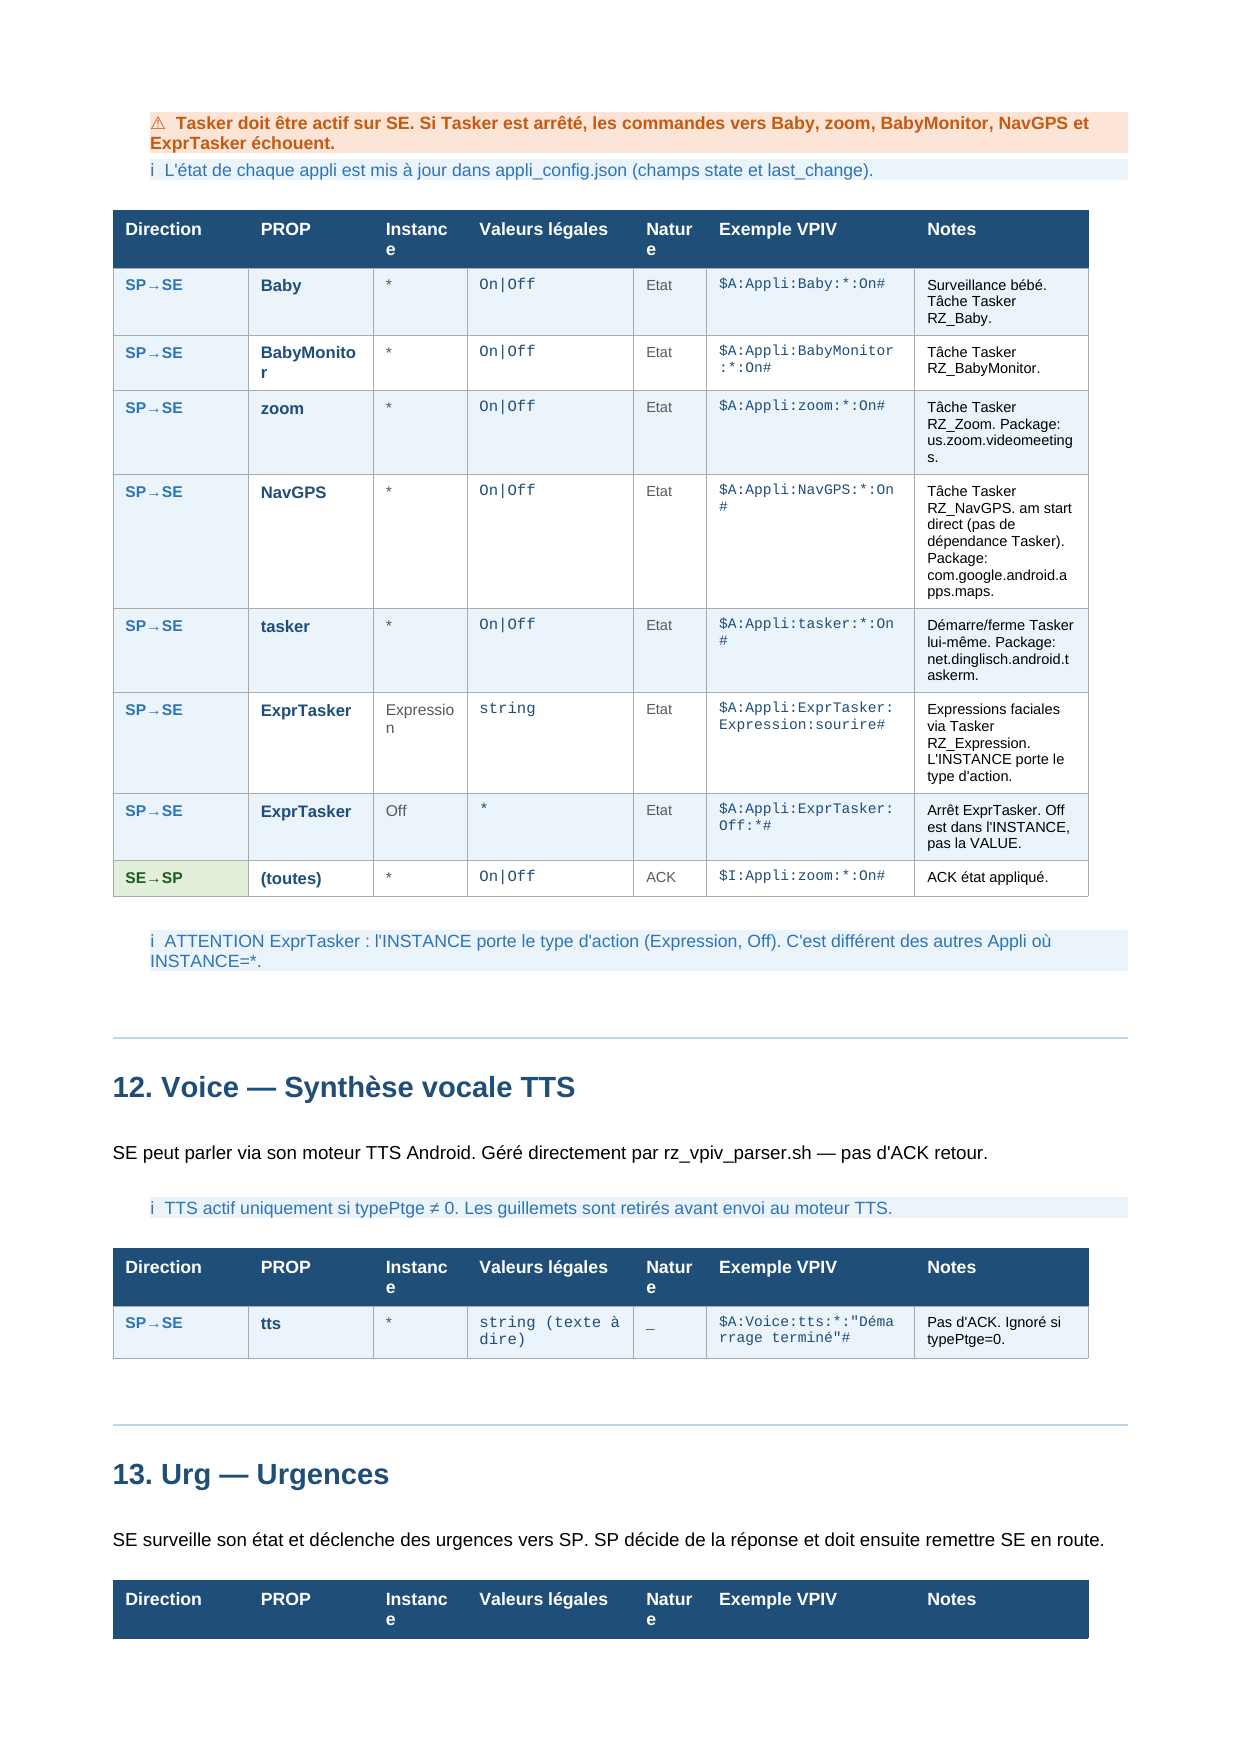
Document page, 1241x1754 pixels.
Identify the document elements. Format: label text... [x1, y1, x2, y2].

table_cell $A:Appli:NavGPS:*:On# [707, 475, 914, 608]
text ℹ L'état de chaque appli est mis à jour dans appli_config.json (champs state et last_change). [150, 159, 1128, 180]
table_cell Pas d'ACK. Ignoré si typePtge=0. [915, 1307, 1088, 1358]
table_cell On|Off [468, 391, 633, 474]
table_header Exemple VPIV [707, 211, 914, 268]
table_header Valeurs légales [468, 211, 633, 268]
table_cell On|Off [468, 269, 633, 335]
table_cell Arrêt ExprTasker. Off est dans l'INSTANCE, pas la VALUE. [915, 794, 1088, 860]
table_header Nature [634, 211, 706, 268]
table_cell SP→SE [114, 609, 248, 692]
table_header Direction [114, 211, 248, 268]
table_cell On|Off [468, 609, 633, 692]
table_cell SP→SE [114, 693, 248, 793]
table_cell Etat [634, 391, 706, 474]
table_header Direction [114, 1249, 248, 1306]
table_cell Etat [634, 475, 706, 608]
table_cell $A:Appli:tasker:*:On# [707, 609, 914, 692]
table_header Notes [915, 211, 1088, 268]
text SE surveille son état et déclenche des urgences vers SP. SP décide de la réponse et doit ensuite remettre SE en route. [112, 1529, 1128, 1550]
table_cell SE→SP [114, 861, 248, 896]
table_header Nature [634, 1581, 706, 1638]
table_cell Etat [634, 609, 706, 692]
subtitle 12. Voice — Synthèse vocale TTS [112, 1070, 1128, 1104]
table_cell Expression [374, 693, 467, 793]
table_header Instance [374, 1581, 467, 1638]
table_header Direction [114, 1581, 248, 1638]
table_cell SP→SE [114, 475, 248, 608]
table_cell $A:Appli:ExprTasker:Expression:sourire# [707, 693, 914, 793]
text ⚠ Tasker doit être actif sur SE. Si Tasker est arrêté, les commandes vers Baby, zoom, BabyMonitor, NavGPS et ExprTasker échouent. [150, 112, 1128, 153]
table_cell Surveillance bébé. Tâche Tasker RZ_Baby. [915, 269, 1088, 335]
table_header Instance [374, 211, 467, 268]
table_header Nature [634, 1249, 706, 1306]
text SE peut parler via son moteur TTS Android. Géré directement par rz_vpiv_parser.sh — pas d'ACK retour. [112, 1142, 1128, 1163]
table_cell $I:Appli:zoom:*:On# [707, 861, 914, 896]
table_cell ACK [634, 861, 706, 896]
table_header PROP [249, 1249, 373, 1306]
table_cell Etat [634, 693, 706, 793]
table_cell tasker [249, 609, 373, 692]
table_cell On|Off [468, 336, 633, 390]
table_header PROP [249, 1581, 373, 1638]
table_cell Baby [249, 269, 373, 335]
table_cell ExprTasker [249, 693, 373, 793]
table_cell ACK état appliqué. [915, 861, 1088, 896]
table_cell * [468, 794, 633, 860]
table_header Exemple VPIV [707, 1249, 914, 1306]
table_cell Tâche Tasker RZ_Zoom. Package: us.zoom.videomeetings. [915, 391, 1088, 474]
table_cell ExprTasker [249, 794, 373, 860]
table_cell tts [249, 1307, 373, 1358]
table_cell Expressions faciales via Tasker RZ_Expression. L'INSTANCE porte le type d'action. [915, 693, 1088, 793]
table_cell SP→SE [114, 794, 248, 860]
table_header Notes [915, 1581, 1088, 1638]
table_cell * [374, 1307, 467, 1358]
table_header Valeurs légales [468, 1249, 633, 1306]
table_cell Etat [634, 794, 706, 860]
subtitle 13. Urg — Urgences [112, 1457, 1128, 1490]
table_cell zoom [249, 391, 373, 474]
table_cell string (texte à dire) [468, 1307, 633, 1358]
table_cell $A:Appli:BabyMonitor:*:On# [707, 336, 914, 390]
table_cell Etat [634, 269, 706, 335]
table_header PROP [249, 211, 373, 268]
table_header Exemple VPIV [707, 1581, 914, 1638]
table_cell * [374, 475, 467, 608]
table_cell $A:Appli:Baby:*:On# [707, 269, 914, 335]
table_cell * [374, 391, 467, 474]
table_cell BabyMonitor [249, 336, 373, 390]
table_cell On|Off [468, 861, 633, 896]
table_cell Tâche Tasker RZ_BabyMonitor. [915, 336, 1088, 390]
text ℹ ATTENTION ExprTasker : l'INSTANCE porte le type d'action (Expression, Off). C'est différent des autres Appli où INSTANCE=*. [150, 930, 1128, 971]
table_cell _ [634, 1307, 706, 1358]
table_cell $A:Appli:zoom:*:On# [707, 391, 914, 474]
table_cell Etat [634, 336, 706, 390]
table_cell Tâche Tasker RZ_NavGPS. am start direct (pas de dépendance Tasker). Package: com.google.android.apps.maps. [915, 475, 1088, 608]
table_cell Démarre/ferme Tasker lui-même. Package: net.dinglisch.android.taskerm. [915, 609, 1088, 692]
table_cell $A:Voice:tts:*:"Démarrage terminé"# [707, 1307, 914, 1358]
text ℹ TTS actif uniquement si typePtge ≠ 0. Les guillemets sont retirés avant envoi au moteur TTS. [150, 1197, 1128, 1218]
table_cell Off [374, 794, 467, 860]
table_header Notes [915, 1249, 1088, 1306]
table_cell SP→SE [114, 269, 248, 335]
table_cell SP→SE [114, 1307, 248, 1358]
table_cell * [374, 609, 467, 692]
table_cell (toutes) [249, 861, 373, 896]
table_cell SP→SE [114, 336, 248, 390]
table_cell * [374, 269, 467, 335]
table_header Instance [374, 1249, 467, 1306]
table_cell NavGPS [249, 475, 373, 608]
table_cell SP→SE [114, 391, 248, 474]
table_cell string [468, 693, 633, 793]
table_header Valeurs légales [468, 1581, 633, 1638]
table_cell On|Off [468, 475, 633, 608]
table_cell $A:Appli:ExprTasker:Off:*# [707, 794, 914, 860]
table_cell * [374, 336, 467, 390]
table_cell * [374, 861, 467, 896]
